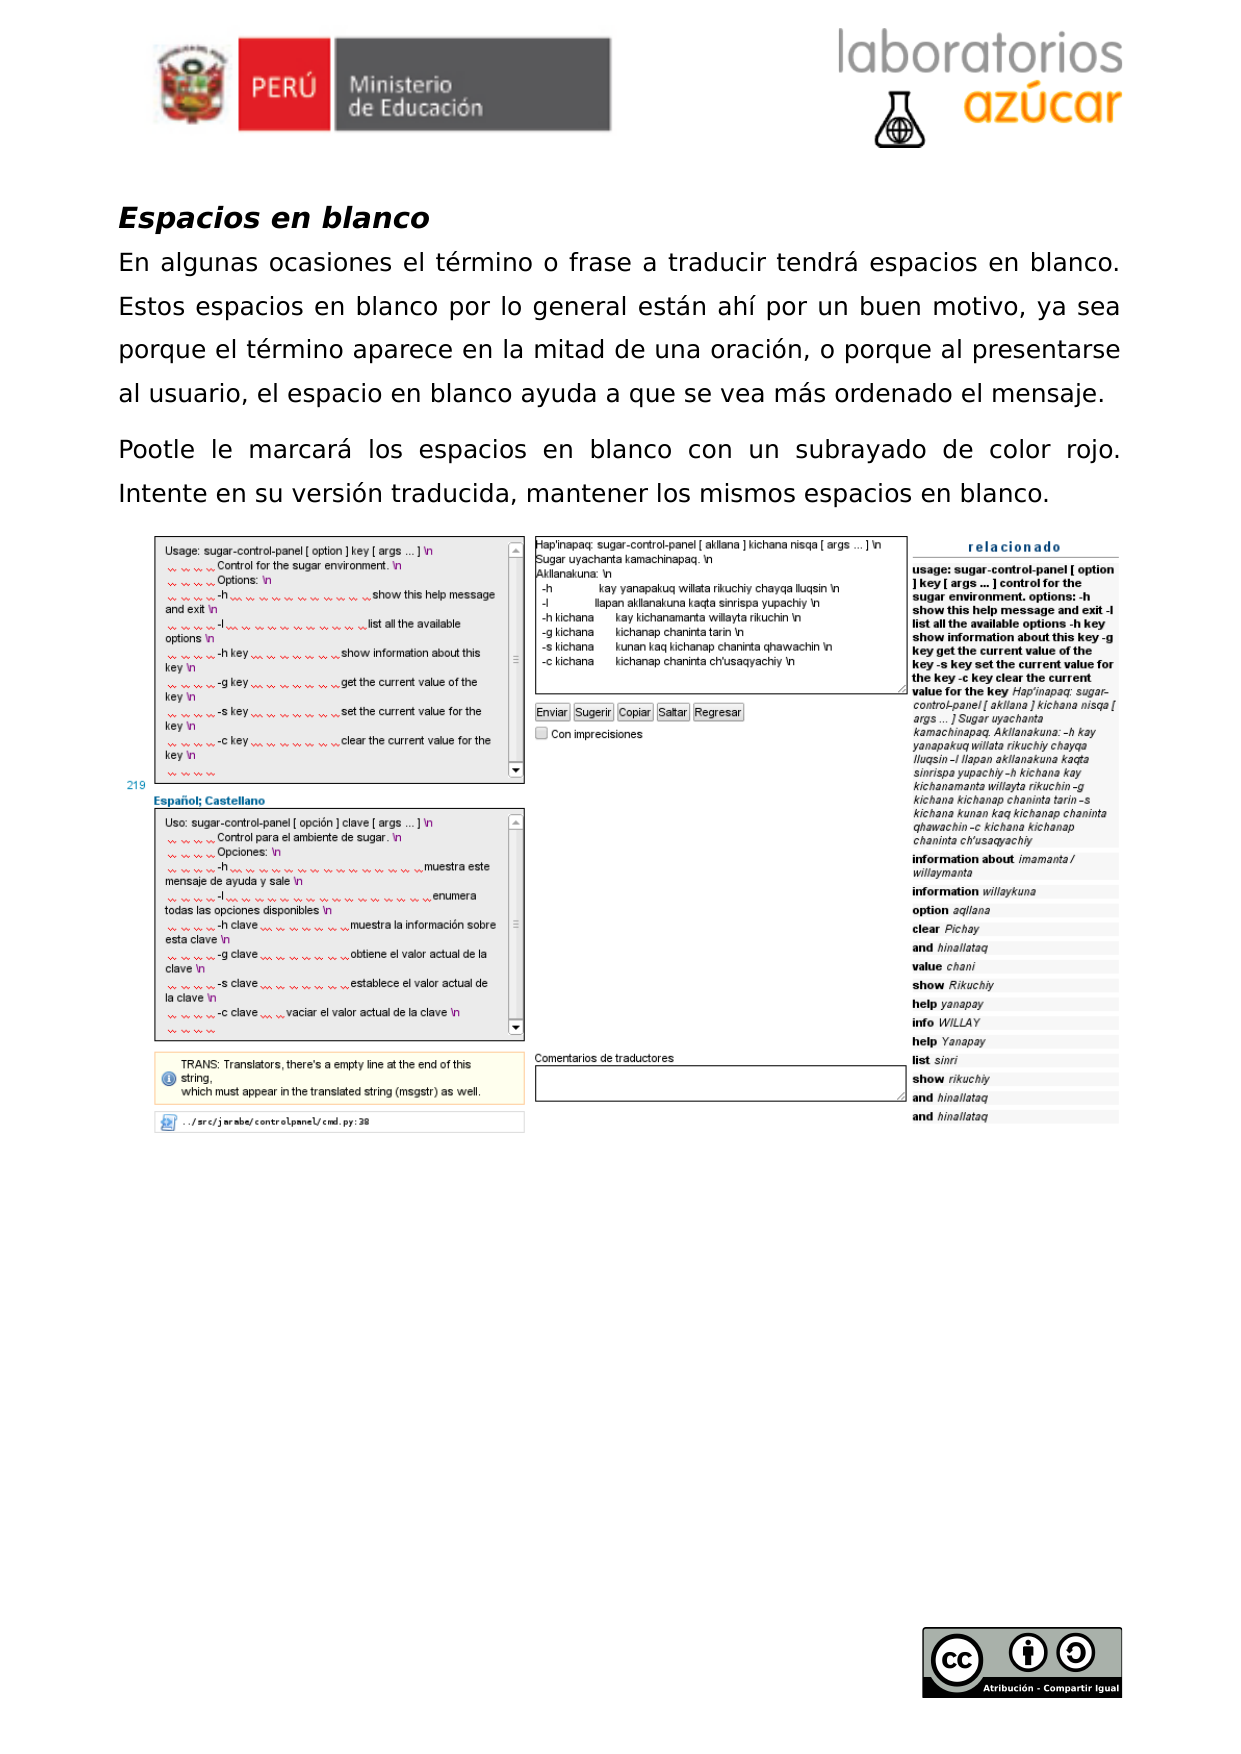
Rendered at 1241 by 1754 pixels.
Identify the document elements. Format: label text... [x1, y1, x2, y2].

picture [137, 22, 631, 148]
picture [922, 1627, 1123, 1698]
text En algunas ocasiones el término o frase a traducir tendrá espacios en blanco. Estos espacios en blanco por lo general están ahí por un buen motivo, ya sea porque el término aparece en la mitad de una oración, o porque al presentarse al usuario, el espacio en blanco ayuda a que se vea más ordenado el mensaje. [118, 248, 1122, 409]
subtitle Espacios en blanco [118, 202, 1122, 236]
picture [838, 28, 1123, 148]
picture [118, 535, 1123, 1134]
text Pootle le marcará los espacios en blanco con un subrayado de color rojo. Intente en su versión traducida, mantener los mismos espacios en blanco. [118, 436, 1122, 509]
